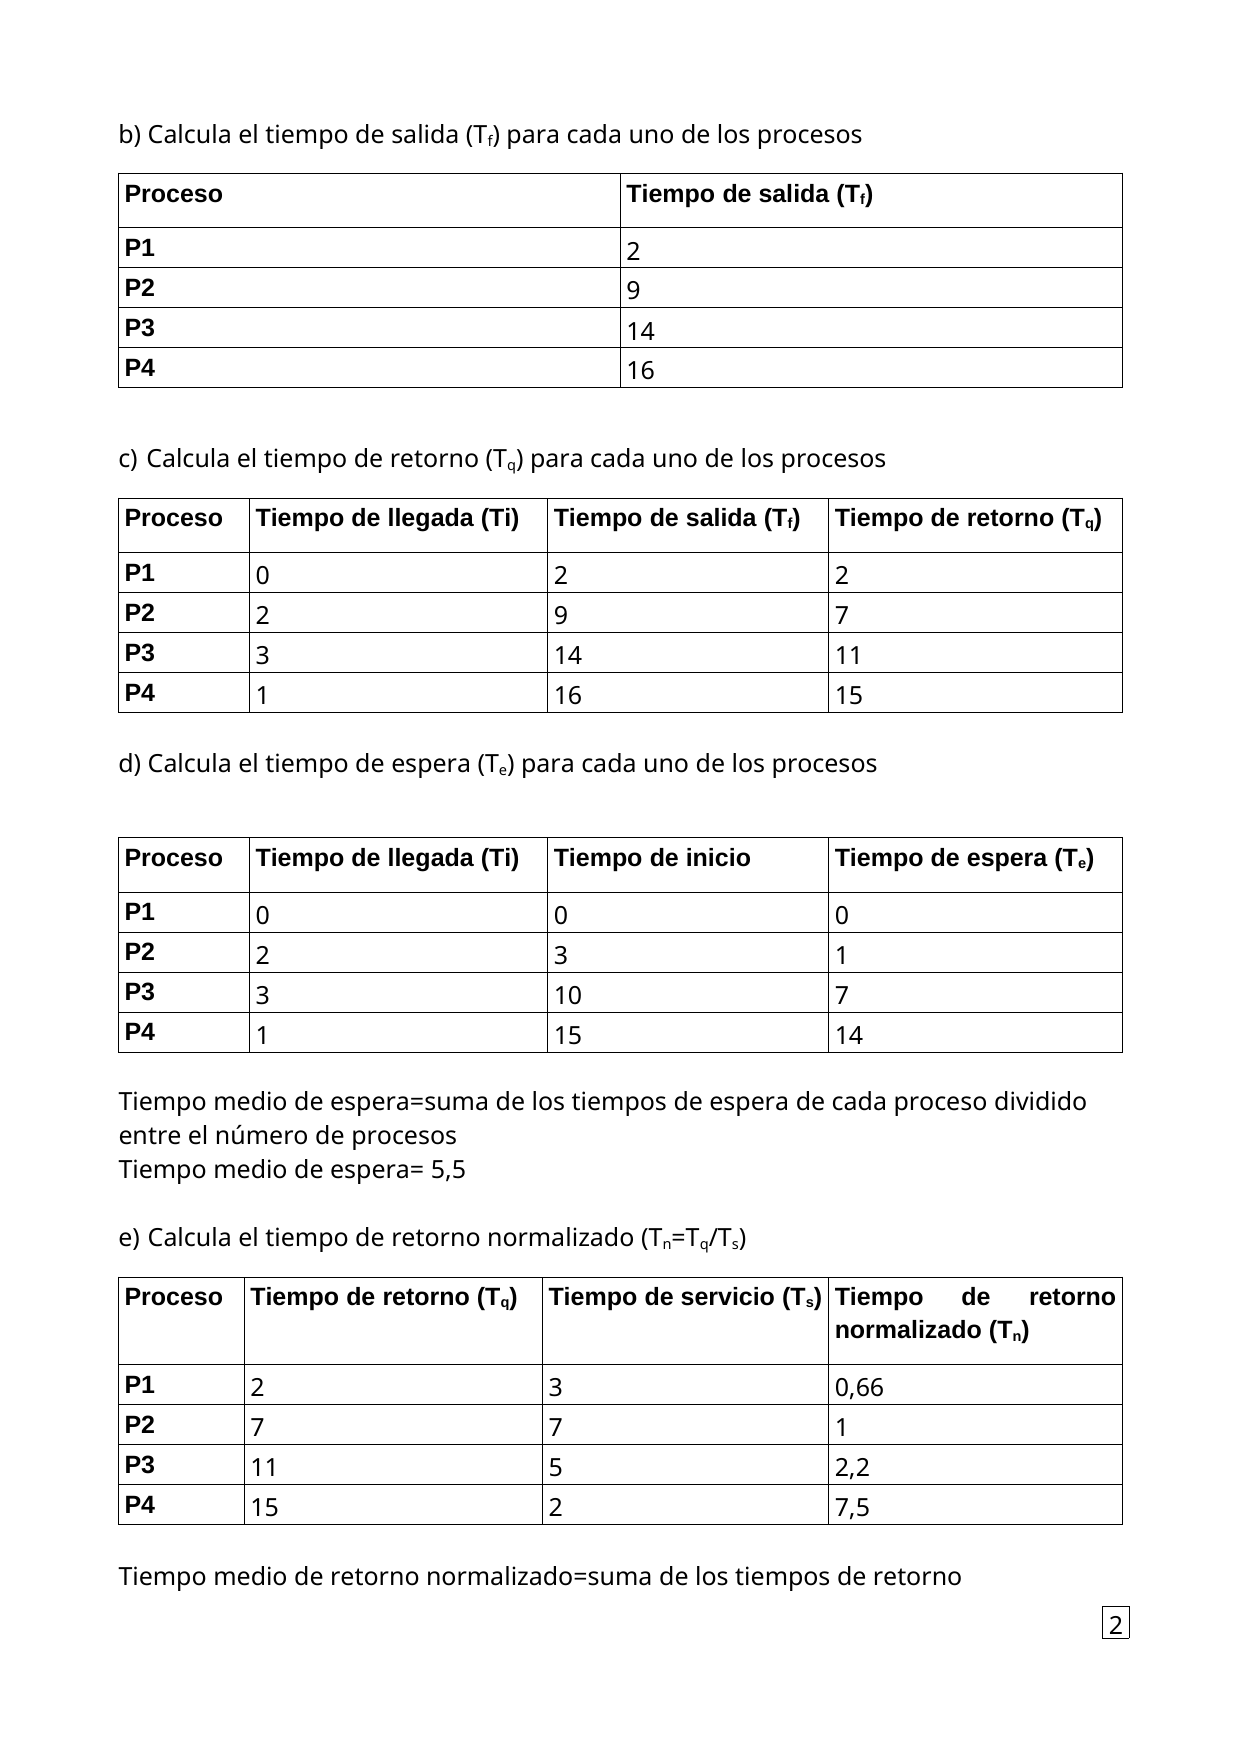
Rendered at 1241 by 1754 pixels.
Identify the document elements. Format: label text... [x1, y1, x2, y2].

table_header Tiempo de retorno (Tq) [245, 1278, 542, 1364]
table_header Tiempo de retorno normalizado (Tn) [829, 1278, 1122, 1364]
table_cell 2 [250, 933, 547, 971]
table_cell 7 [829, 593, 1122, 632]
table_cell P1 [119, 1365, 244, 1404]
table_cell 16 [548, 673, 828, 712]
table_cell 7 [829, 973, 1122, 1011]
table_cell P3 [119, 308, 620, 347]
table_cell 9 [548, 593, 828, 632]
table_cell 1 [250, 1013, 547, 1051]
table_header Proceso [119, 499, 249, 552]
table_cell P2 [119, 1405, 244, 1444]
table_cell 15 [548, 1013, 828, 1051]
table_cell 0 [548, 893, 828, 931]
table_cell P1 [119, 893, 249, 931]
table_cell 0 [250, 553, 547, 592]
table_cell 7 [543, 1405, 828, 1444]
table_cell 15 [829, 673, 1122, 712]
table_cell 2 [548, 553, 828, 592]
table_cell 1 [250, 673, 547, 712]
table_cell 0 [829, 893, 1122, 931]
table_cell 3 [250, 633, 547, 672]
table_cell 7 [245, 1405, 542, 1444]
list Calcula el tiempo de retorno normalizado (Tn=Tq/Ts) [118, 1220, 1134, 1254]
text Tiempo medio de espera= 5,5 [118, 1152, 1134, 1186]
table_cell 10 [548, 973, 828, 1011]
table_cell P1 [119, 228, 620, 267]
table_cell 0 [250, 893, 547, 931]
table_cell 2 [245, 1365, 542, 1404]
table_cell P3 [119, 973, 249, 1011]
list Calcula el tiempo de retorno (Tq) para cada uno de los procesos [118, 441, 1134, 475]
table_cell 3 [548, 933, 828, 971]
table_cell P3 [119, 1445, 244, 1484]
table_cell 2 [829, 553, 1122, 592]
table_cell P2 [119, 593, 249, 632]
table_cell 14 [829, 1013, 1122, 1051]
table_cell P2 [119, 268, 620, 307]
table_cell 11 [829, 633, 1122, 672]
table_cell P4 [119, 1485, 244, 1524]
table_header Proceso [119, 174, 620, 227]
table_cell 15 [245, 1485, 542, 1524]
table_cell P4 [119, 348, 620, 387]
table_cell 2 [250, 593, 547, 632]
text Tiempo medio de retorno normalizado=suma de los tiempos de retorno [118, 1558, 1117, 1592]
table_cell 1 [829, 1405, 1122, 1444]
list Calcula el tiempo de espera (Te) para cada uno de los procesos [118, 746, 1134, 780]
table_cell 1 [829, 933, 1122, 971]
table_header Tiempo de llegada (Ti) [250, 499, 547, 552]
table_header Proceso [119, 838, 249, 891]
table_cell 14 [548, 633, 828, 672]
table_cell 3 [250, 973, 547, 1011]
table_cell P2 [119, 933, 249, 971]
table_header Tiempo de llegada (Ti) [250, 838, 547, 891]
text Tiempo medio de espera=suma de los tiempos de espera de cada proceso dividido entre el número de procesos [118, 1084, 1117, 1152]
table_cell P4 [119, 1013, 249, 1051]
table_cell 5 [543, 1445, 828, 1484]
table_header Tiempo de salida (Tf) [621, 174, 1122, 227]
table_header Tiempo de retorno (Tq) [829, 499, 1122, 552]
table_header Tiempo de servicio (Ts) [543, 1278, 828, 1364]
table_cell 2,2 [829, 1445, 1122, 1484]
table_cell 11 [245, 1445, 542, 1484]
table_cell 9 [621, 268, 1122, 307]
table_cell P3 [119, 633, 249, 672]
table_cell 3 [543, 1365, 828, 1404]
table_header Tiempo de inicio [548, 838, 828, 891]
table_cell 16 [621, 348, 1122, 387]
table_cell 2 [621, 228, 1122, 267]
list Calcula el tiempo de salida (Tf) para cada uno de los procesos [118, 116, 1134, 150]
table_cell 0,66 [829, 1365, 1122, 1404]
table_cell 14 [621, 308, 1122, 347]
table_header Tiempo de espera (Te) [829, 838, 1122, 891]
table_cell 7,5 [829, 1485, 1122, 1524]
table_cell P4 [119, 673, 249, 712]
table_header Proceso [119, 1278, 244, 1364]
table_header Tiempo de salida (Tf) [548, 499, 828, 552]
table_cell P1 [119, 553, 249, 592]
table_cell 2 [543, 1485, 828, 1524]
